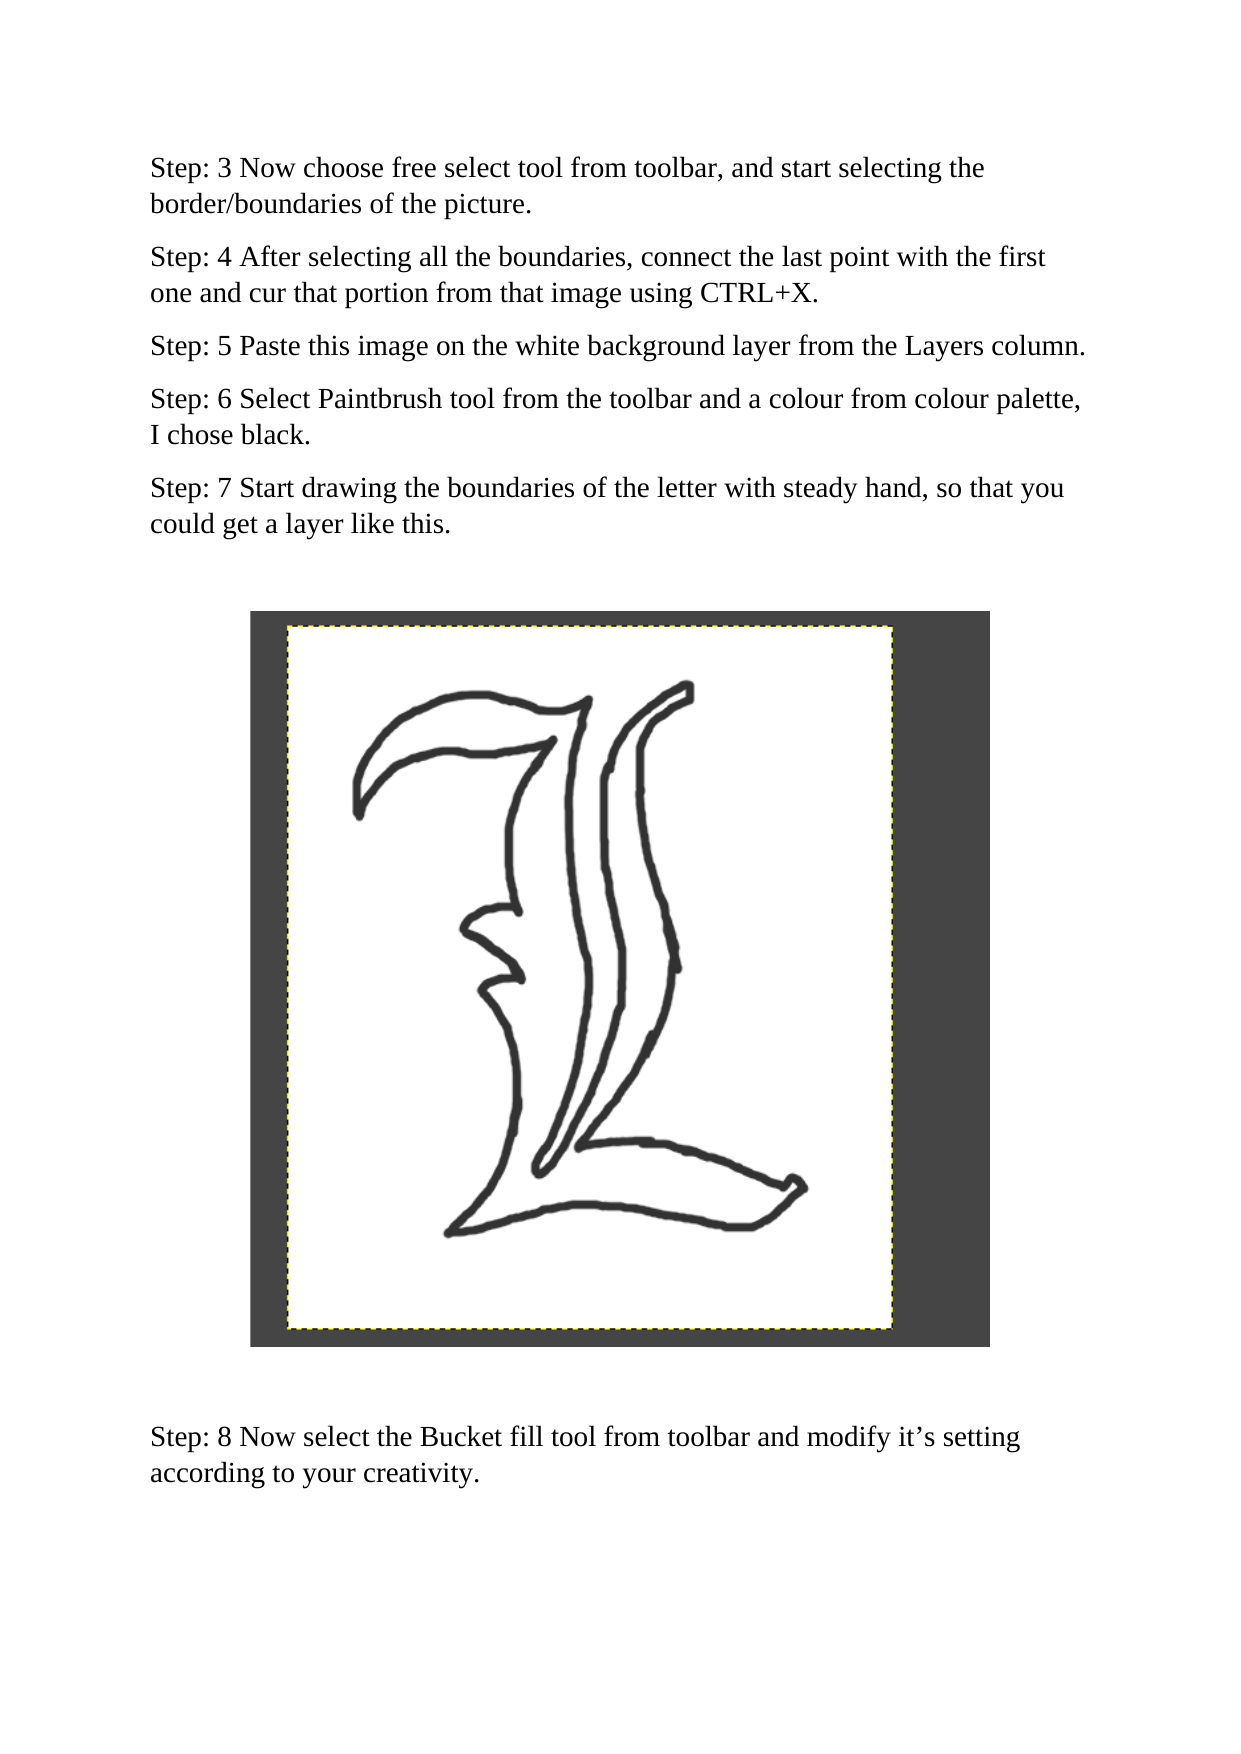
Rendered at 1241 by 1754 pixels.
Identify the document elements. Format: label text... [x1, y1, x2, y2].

text Step: 8 Now select the Bucket fill tool from toolbar and modify it’s setting according to your creativity. [150, 1419, 1090, 1488]
text Step: 7 Start drawing the boundaries of the letter with steady hand, so that you could get a layer like this. [150, 470, 1090, 539]
text Step: 6 Select Paintbrush tool from the toolbar and a colour from colour palette, I chose black. [150, 381, 1090, 450]
text Step: 3 Now choose free select tool from toolbar, and start selecting the border/boundaries of the picture. [150, 150, 1090, 220]
text Step: 5 Paste this image on the white background layer from the Layers column. [150, 328, 1090, 361]
text Step: 4 After selecting all the boundaries, connect the last point with the first one and cur that portion from that image using CTRL+X. [150, 239, 1090, 309]
picture [250, 611, 990, 1347]
